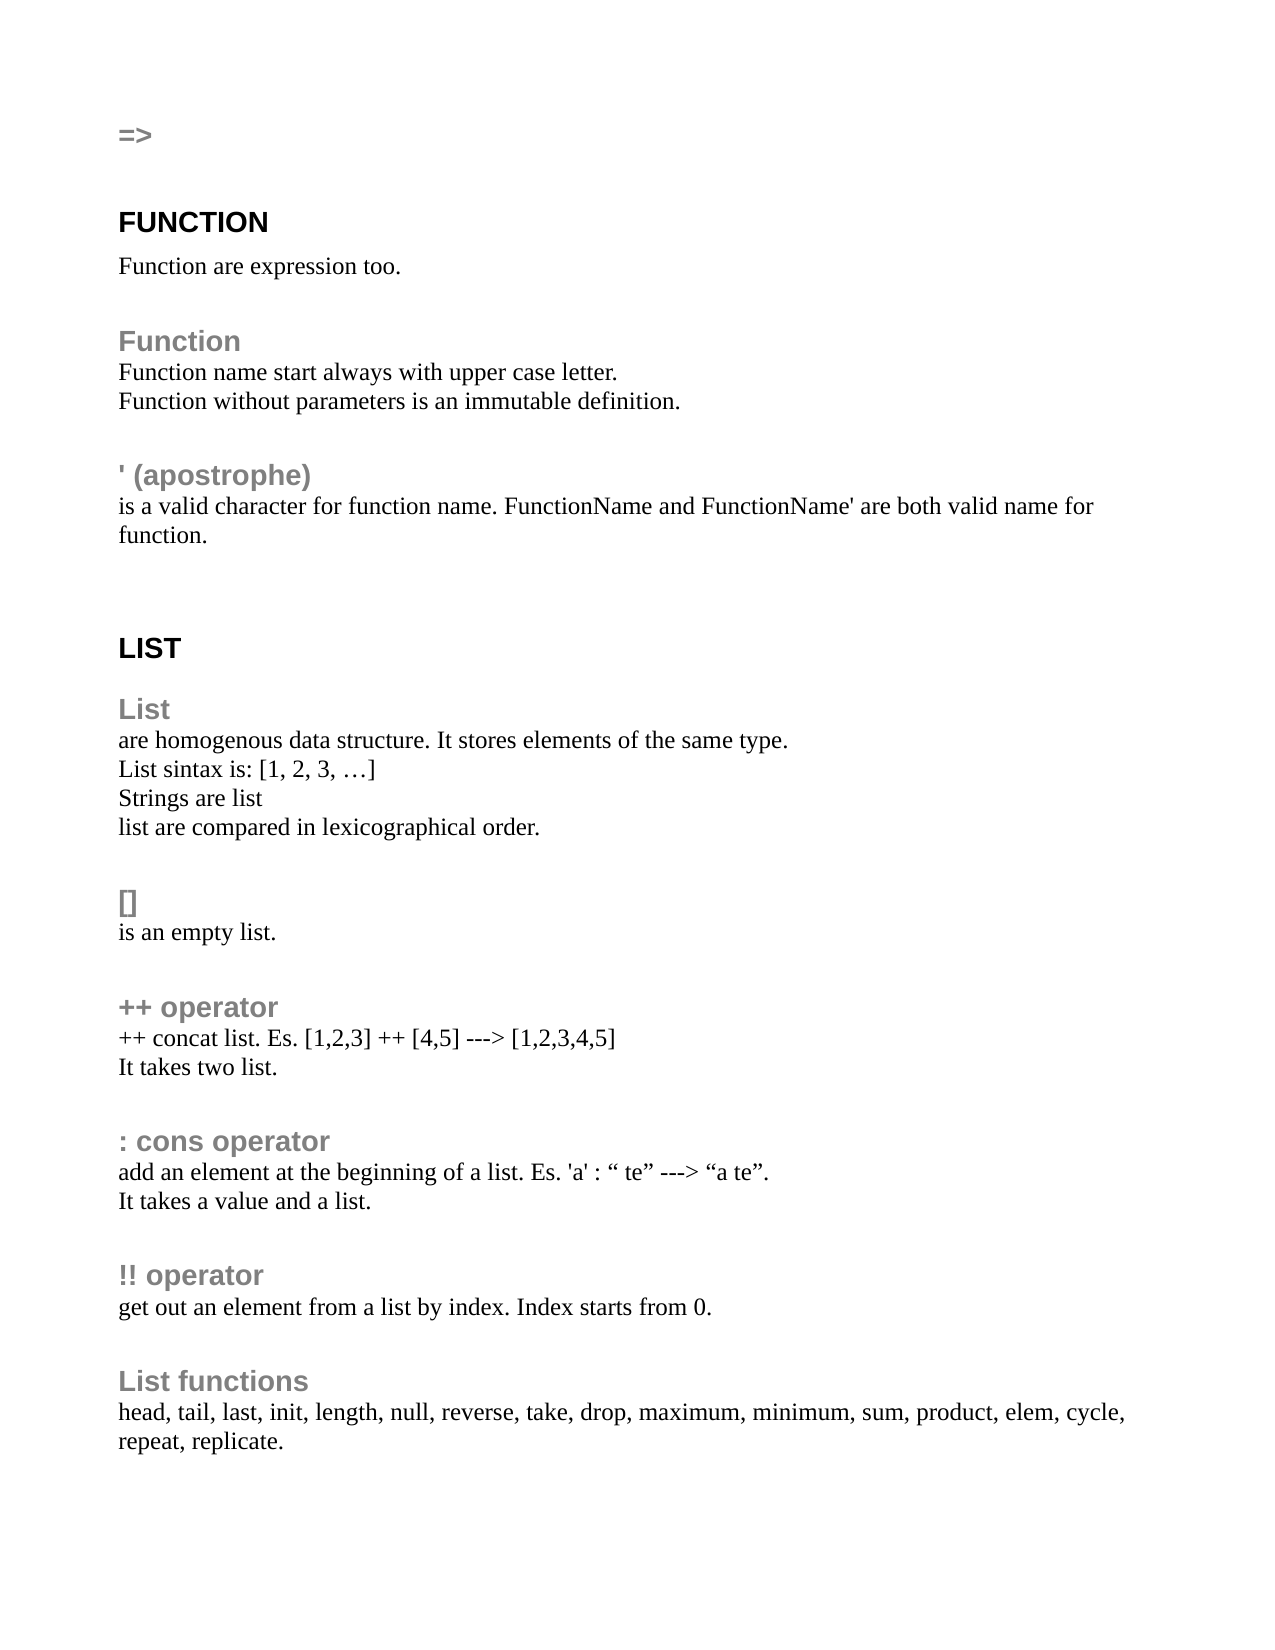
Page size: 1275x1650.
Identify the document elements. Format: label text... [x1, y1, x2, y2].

text Function are expression too. [118, 251, 1157, 280]
text is an empty list. [118, 917, 1157, 946]
text It takes two list. [118, 1052, 1157, 1081]
subtitle List [118, 692, 1157, 726]
text add an element at the beginning of a list. Es. 'a' : “ te” ---> “a te”. [118, 1157, 1157, 1186]
subtitle List functions [118, 1364, 1157, 1397]
text It takes a value and a list. [118, 1186, 1157, 1215]
subtitle LIST [118, 631, 1157, 665]
text Function without parameters is an immutable definition. [118, 386, 1157, 414]
subtitle ' (apostrophe) [118, 458, 1157, 491]
text get out an element from a list by index. Index starts from 0. [118, 1292, 1157, 1321]
subtitle => [118, 118, 1157, 152]
text are homogenous data structure. It stores elements of the same type. [118, 726, 1157, 754]
text List sintax is: [1, 2, 3, …] [118, 754, 1157, 783]
text head, tail, last, init, length, null, reverse, take, drop, maximum, minimum, sum, product, elem, cycle, repeat, replicate. [118, 1397, 1157, 1455]
text Strings are list [118, 783, 1157, 812]
subtitle [] [118, 884, 1157, 917]
subtitle ++ operator [118, 989, 1157, 1023]
text ++ concat list. Es. [1,2,3] ++ [4,5] ---> [1,2,3,4,5] [118, 1023, 1157, 1052]
text Function name start always with upper case letter. [118, 357, 1157, 386]
subtitle : cons operator [118, 1124, 1157, 1157]
subtitle Function [118, 323, 1157, 357]
text list are compared in lexicographical order. [118, 812, 1157, 841]
subtitle FUNCTION [118, 205, 1157, 239]
subtitle !! operator [118, 1258, 1157, 1292]
text is a valid character for function name. FunctionName and FunctionName' are both valid name for function. [118, 491, 1157, 549]
